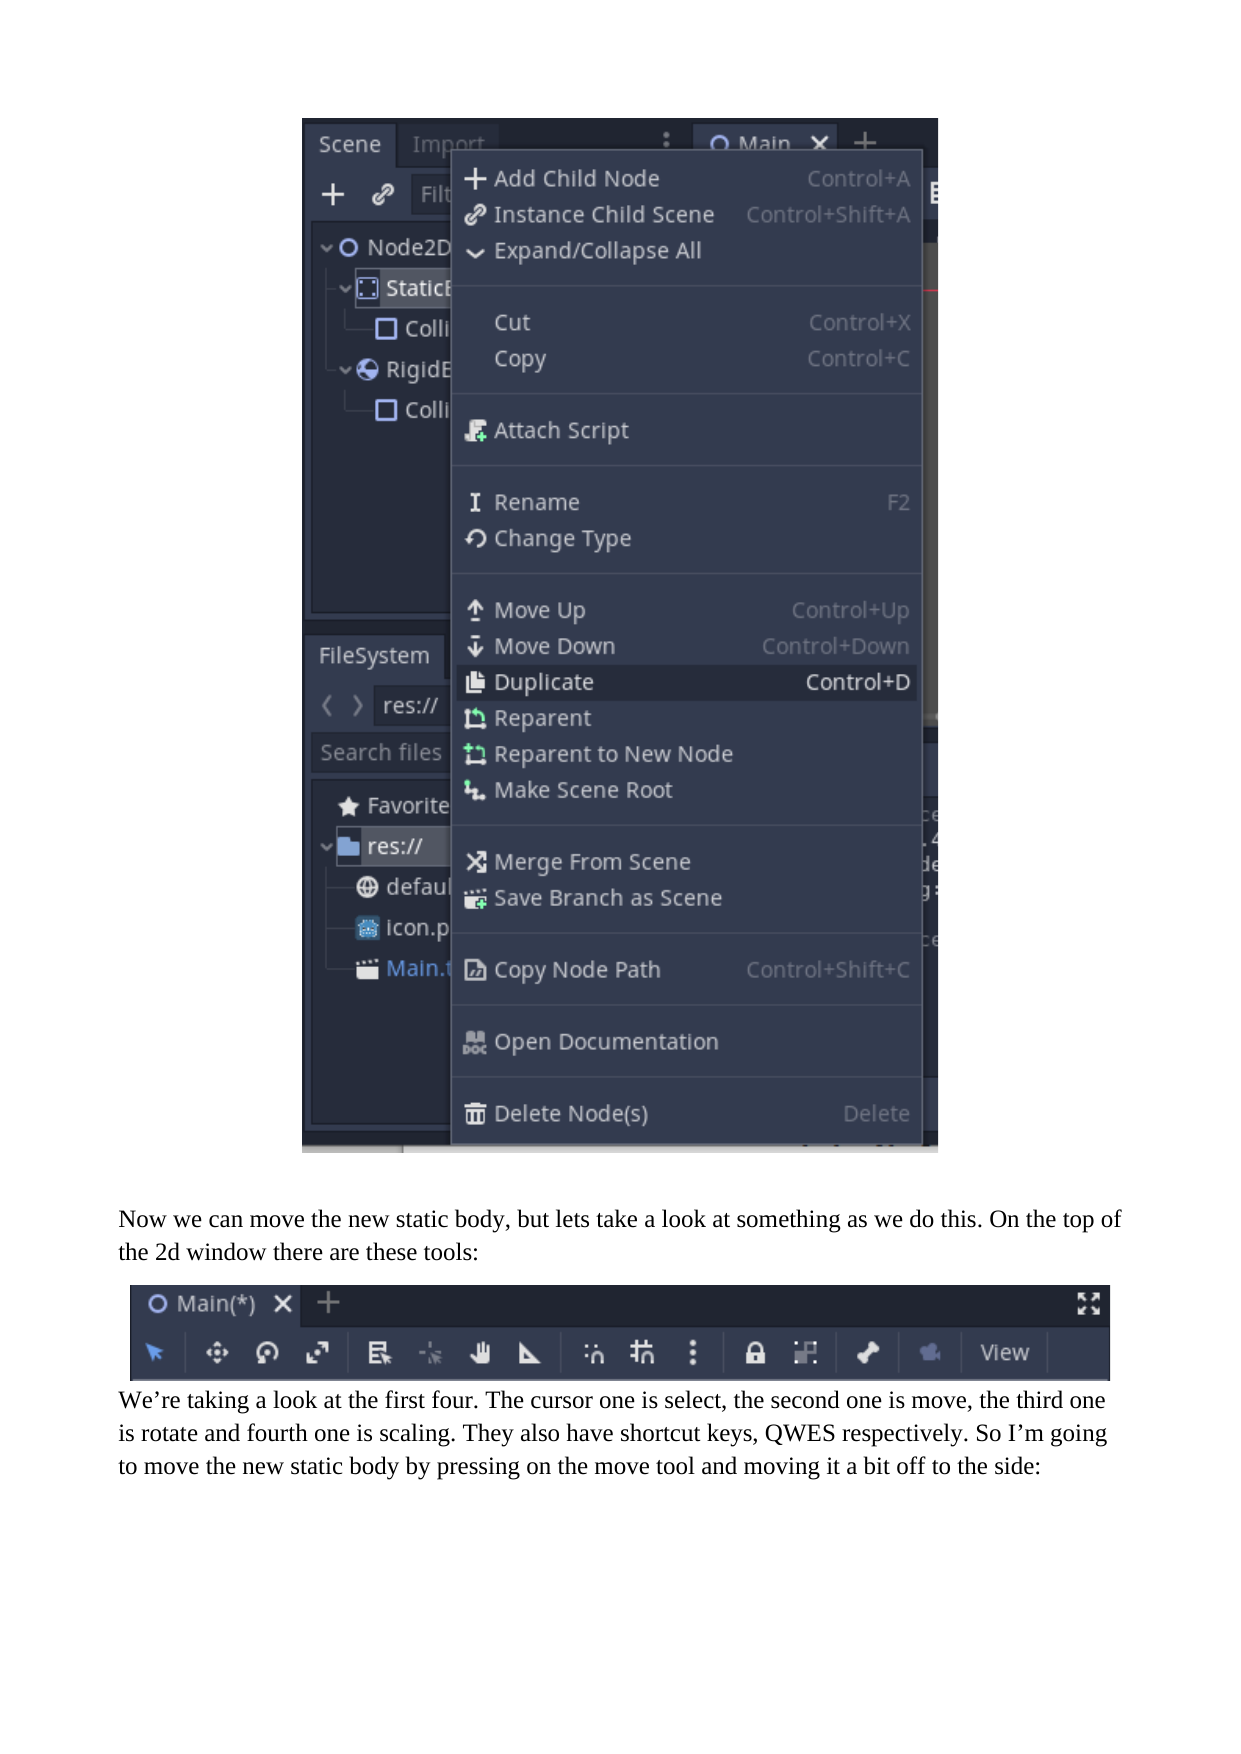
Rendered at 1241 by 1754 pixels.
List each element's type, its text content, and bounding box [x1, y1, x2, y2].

picture [302, 118, 939, 1153]
text We’re taking a look at the first four. The cursor one is select, the second one is move, the third one is rotate and fourth one is scaling. They also have shortcut keys, QWES respectively. So I’m going to move the new static body by pressing on the move tool and moving it a bit off to the side: [118, 1371, 1122, 1479]
picture [130, 1285, 1110, 1381]
text Now we can move the new static body, but lets take a look at something as we do this. On the top of the 2d window there are these tools: [118, 1204, 1122, 1266]
